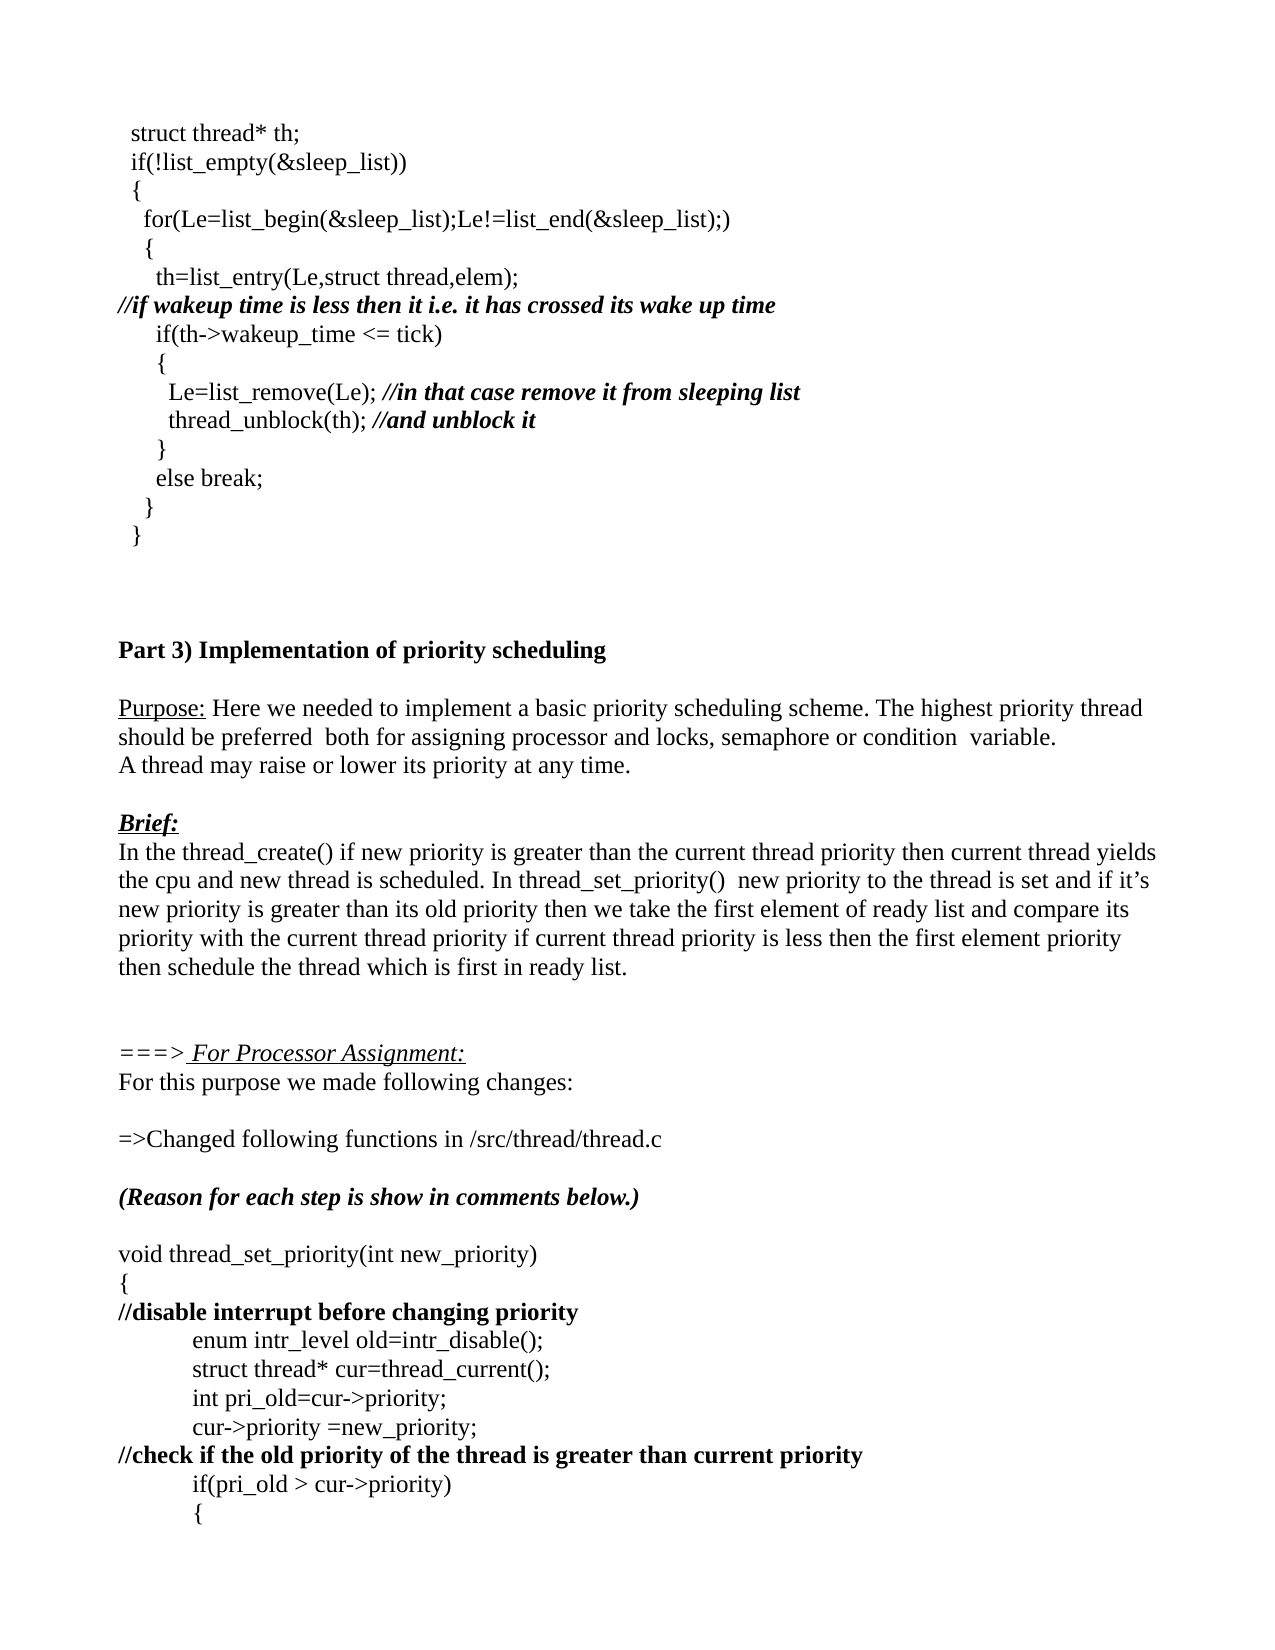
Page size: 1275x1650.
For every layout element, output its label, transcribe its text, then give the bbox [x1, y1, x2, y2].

text if(!list_empty(&sleep_list)) [118, 147, 1157, 176]
text //disable interrupt before changing priority [118, 1297, 1157, 1326]
text =>Changed following functions in /src/thread/thread.c [118, 1124, 1157, 1153]
text cur->priority =new_priority; [118, 1412, 1157, 1441]
text ===> For Processor Assignment: [118, 1038, 1157, 1067]
text struct thread* cur=thread_current(); [118, 1354, 1157, 1383]
text Part 3) Implementation of priority scheduling [118, 636, 1157, 664]
text enum intr_level old=intr_disable(); [118, 1326, 1157, 1354]
text (Reason for each step is show in comments below.) [118, 1182, 1157, 1211]
text int pri_old=cur->priority; [118, 1383, 1157, 1412]
text if(pri_old > cur->priority) [118, 1469, 1157, 1498]
text for(Le=list_begin(&sleep_list);Le!=list_end(&sleep_list);) [118, 204, 1157, 233]
text } [118, 521, 1157, 549]
text { [118, 1268, 1157, 1297]
text { [118, 1498, 1157, 1527]
text Brief: [118, 808, 1157, 837]
text //if wakeup time is less then it i.e. it has crossed its wake up time [118, 291, 1157, 319]
text //check if the old priority of the thread is greater than current priority [118, 1441, 1157, 1469]
text thread_unblock(th); //and unblock it [118, 406, 1157, 434]
text void thread_set_priority(int new_priority) [118, 1239, 1157, 1268]
text else break; [118, 463, 1157, 492]
text } [118, 492, 1157, 521]
text { [118, 233, 1157, 262]
text Le=list_remove(Le); //in that case remove it from sleeping list [118, 377, 1157, 406]
text th=list_entry(Le,struct thread,elem); [118, 262, 1157, 291]
text A thread may raise or lower its priority at any time. [118, 751, 1157, 779]
text { [118, 348, 1157, 377]
text In the thread_create() if new priority is greater than the current thread priority then current thread yields the cpu and new thread is scheduled. In thread_set_priority() new priority to the thread is set and if it’s new priority is greater than its old priority then we take the first element of ready list and compare its priority with the current thread priority if current thread priority is less then the first element priority then schedule the thread which is first in ready list. [118, 837, 1157, 981]
text Purpose: Here we needed to implement a basic priority scheduling scheme. The highest priority thread should be preferred both for assigning processor and locks, semaphore or condition variable. [118, 693, 1157, 751]
text struct thread* th; [118, 118, 1157, 147]
text } [118, 434, 1157, 463]
text { [118, 176, 1157, 204]
text if(th->wakeup_time <= tick) [118, 319, 1157, 348]
text For this purpose we made following changes: [118, 1067, 1157, 1096]
